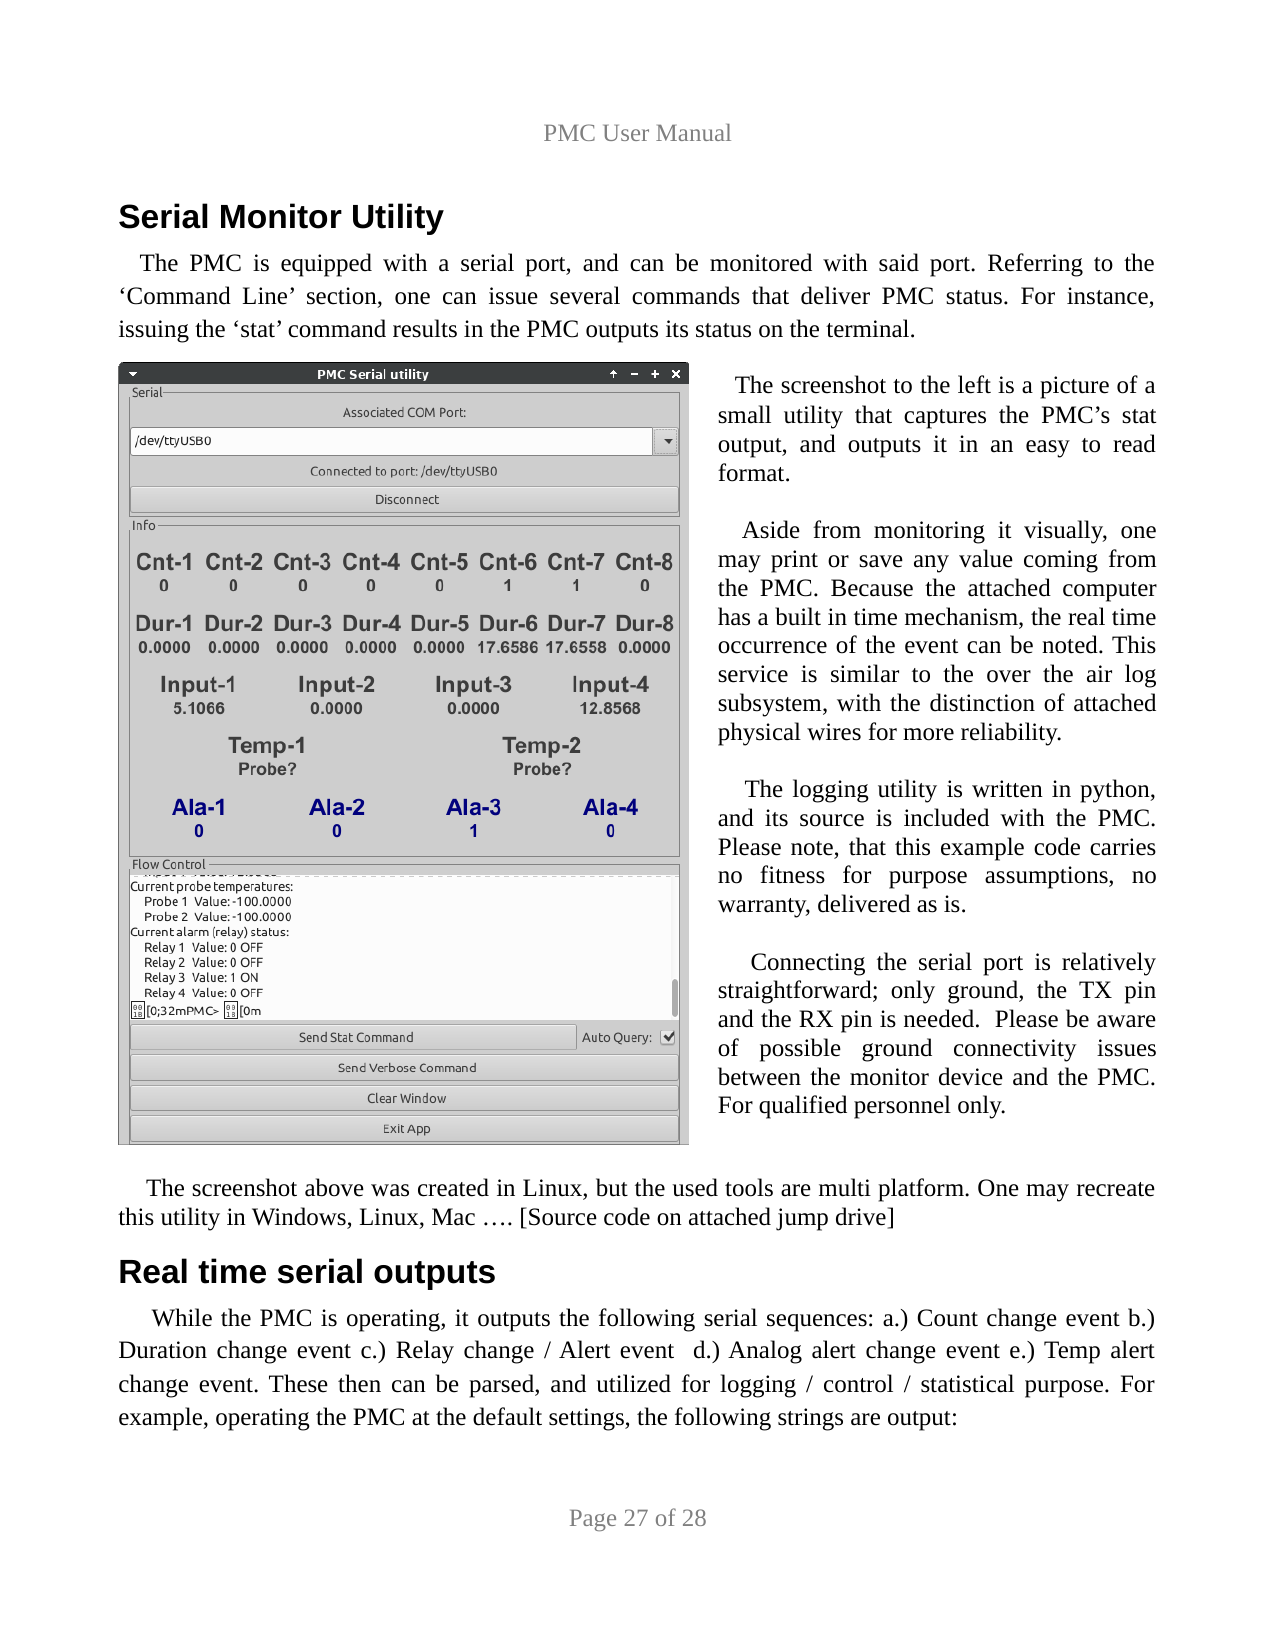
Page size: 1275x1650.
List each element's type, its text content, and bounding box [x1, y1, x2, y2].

text While the PMC is operating, it outputs the following serial sequences: a.) Count change event b.) Duration change event c.) Relay change / Alert event d.) Analog alert change event e.) Temp alert change event. These then can be parsed, and utilized for logging / control / statistical purpose. For example, operating the PMC at the default settings, the following strings are output: [118, 1303, 1157, 1430]
subtitle Real time serial outputs [118, 1251, 1157, 1290]
table_header The screenshot to the left is a picture of a small utility that captures the PMC’s stat output, and outputs it in an easy to read format. Aside from monitoring it visually, one may print or save any value coming from the PMC. Because the attached computer has a built in time mechanism, the real time occurrence of the event can be noted. This service is similar to the over the air log subsystem, with the distinction of attached physical wires for more reliability. The logging utility is written in python, and its source is included with the PMC. Please note, that this example code carries no fitness for purpose assumptions, no warranty, delivered as is. Connecting the serial port is relatively straightforward; only ground, the TX pin and the RX pin is needed. Please be aware of possible ground connectivity issues between the monitor device and the PMC. For qualified personnel only. [718, 362, 1157, 1144]
subtitle Serial Monitor Utility [118, 197, 1157, 236]
text The screenshot above was created in Linux, but the used tools are multi platform. One may recreate this utility in Windows, Linux, Mac …. [Source code on attached jump drive] [118, 1173, 1157, 1231]
table_header [689, 362, 718, 1144]
picture [118, 362, 689, 1145]
text The PMC is equipped with a serial port, and can be monitored with said port. Referring to the ‘Command Line’ section, one can issue several commands that deliver PMC status. For instance, issuing the ‘stat’ command results in the PMC outputs its status on the terminal. [118, 248, 1157, 343]
